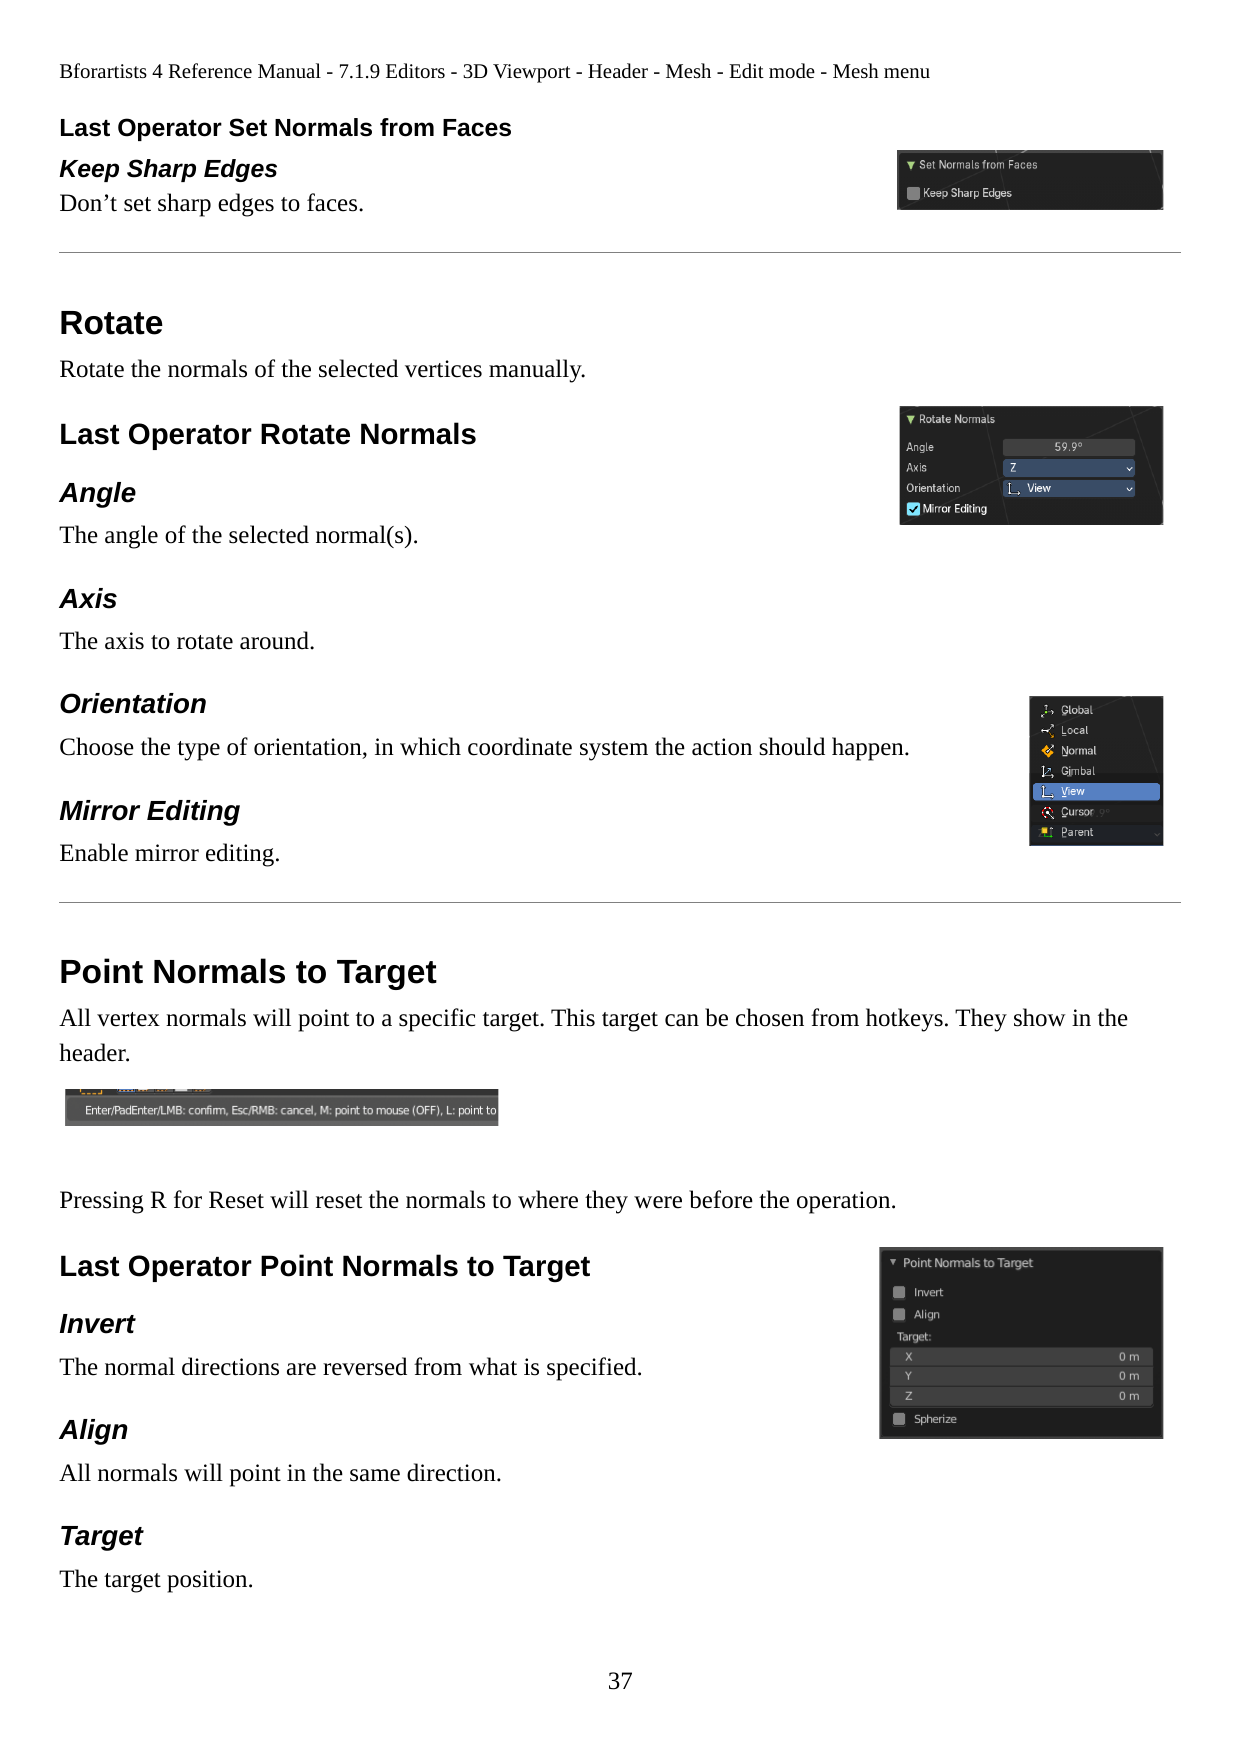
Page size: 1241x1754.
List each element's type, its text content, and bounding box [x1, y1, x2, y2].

text The angle of the selected normal(s). [59, 520, 1181, 549]
picture [65, 1089, 499, 1126]
text Enable mirror editing. [59, 838, 1181, 867]
subtitle Point Normals to Target [59, 952, 1181, 991]
subtitle Rotate [59, 302, 1181, 341]
subtitle [1164, 417, 1181, 451]
subtitle [1164, 794, 1181, 826]
text The axis to rotate around. [59, 626, 1181, 655]
text The normal directions are reversed from what is specified. [59, 1352, 879, 1381]
subtitle Target [59, 1519, 1181, 1551]
subtitle [1164, 1307, 1181, 1339]
picture [879, 1247, 1164, 1439]
subtitle [1164, 476, 1181, 508]
text Don’t set sharp edges to faces. [59, 188, 1181, 217]
subtitle Keep Sharp Edges [59, 154, 897, 182]
subtitle Last Operator Set Normals from Faces [59, 113, 1181, 141]
subtitle Align [59, 1413, 1181, 1445]
text The target position. [59, 1564, 1181, 1592]
text Pressing R for Reset will reset the normals to where they were before the operation. [59, 1185, 1181, 1214]
picture [899, 406, 1164, 525]
text Rotate the normals of the selected vertices manually. [59, 354, 1181, 382]
subtitle Orientation [59, 688, 1181, 720]
subtitle [1164, 154, 1181, 182]
subtitle Axis [59, 582, 1181, 614]
subtitle Last Operator Point Normals to Target [59, 1249, 879, 1282]
text Choose the type of orientation, in which coordinate system the action should happen. [59, 732, 1029, 761]
subtitle Angle [59, 476, 899, 508]
picture [897, 150, 1164, 210]
subtitle Last Operator Rotate Normals [59, 417, 899, 451]
subtitle Invert [59, 1307, 879, 1339]
subtitle Mirror Editing [59, 794, 1029, 826]
text All vertex normals will point to a specific target. This target can be chosen from hotkeys. They show in the header. [59, 1003, 1181, 1067]
text All normals will point in the same direction. [59, 1458, 1181, 1487]
picture [1029, 696, 1164, 846]
